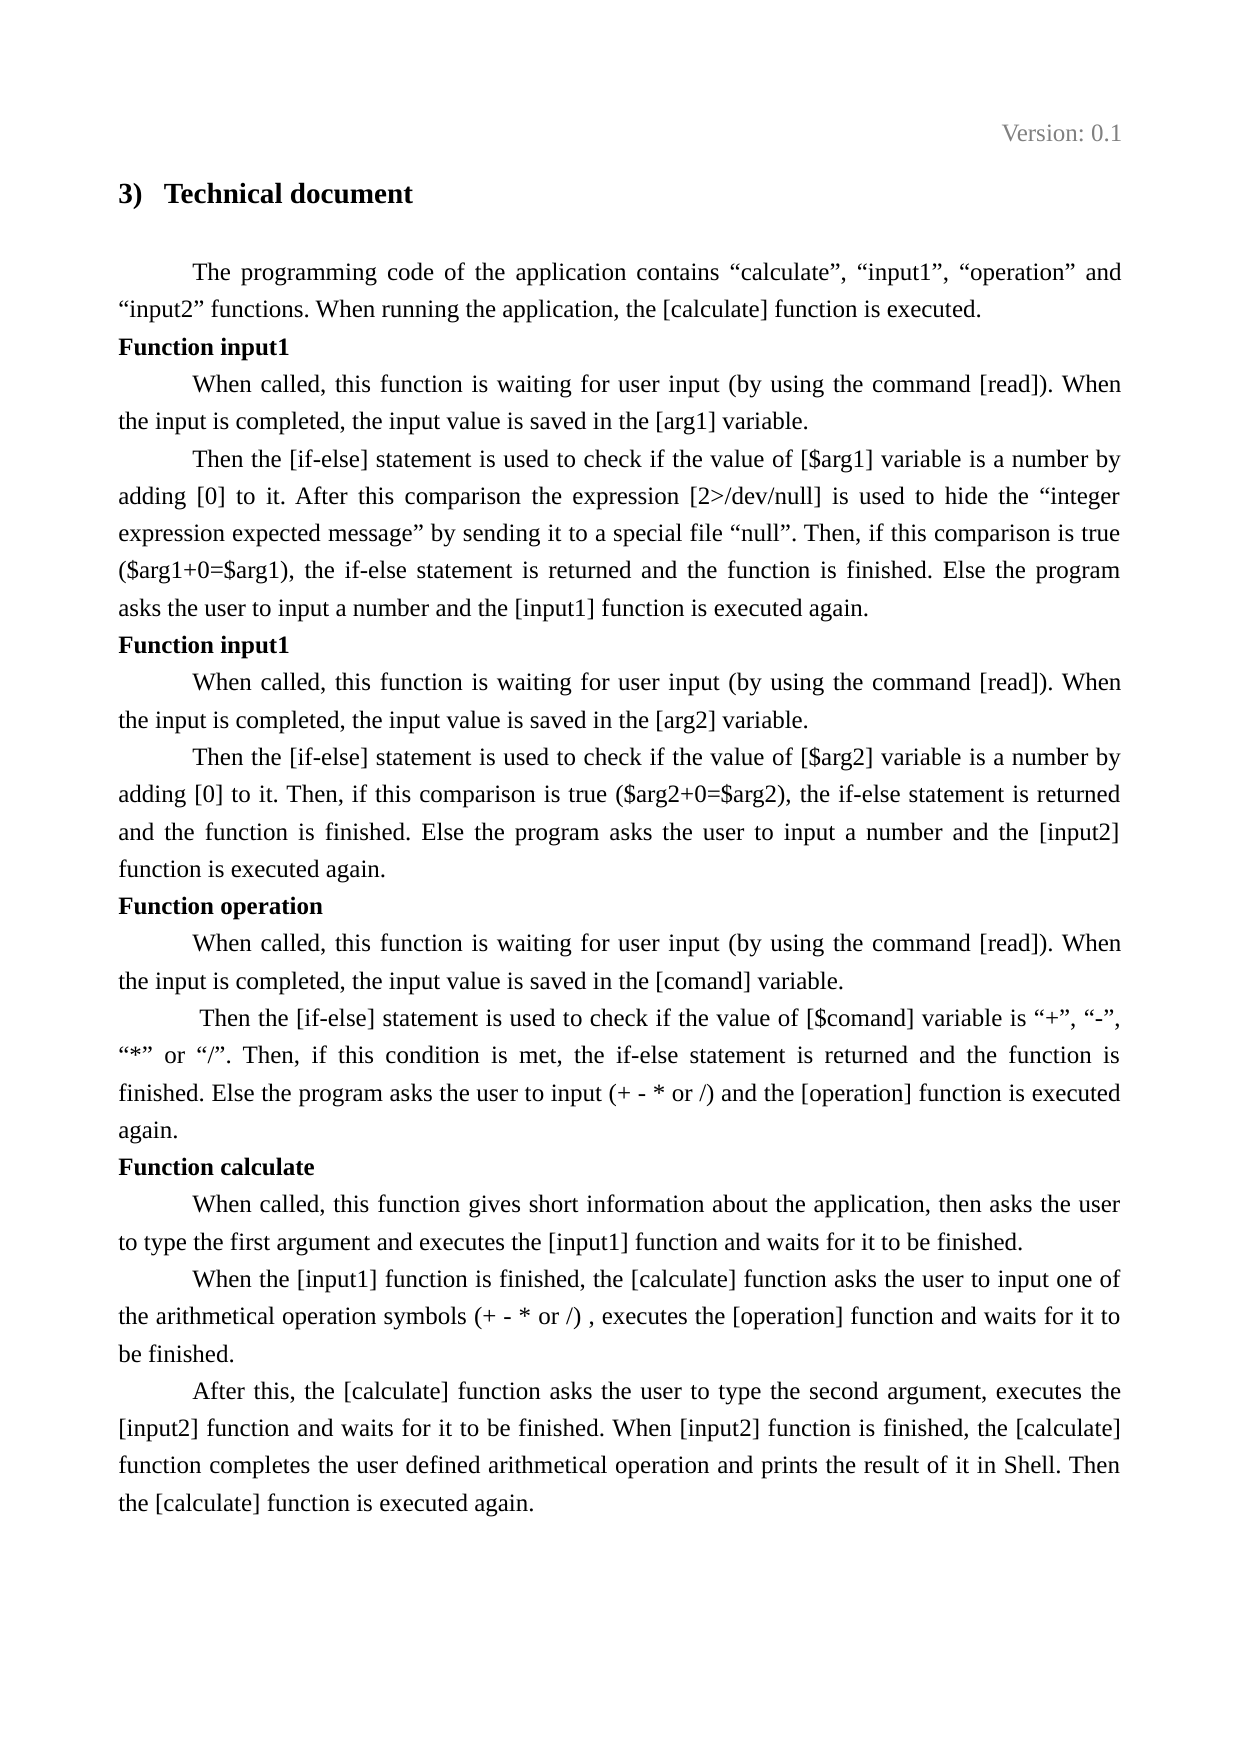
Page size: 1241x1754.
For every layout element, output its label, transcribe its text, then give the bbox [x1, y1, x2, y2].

text Then the [if-else] statement is used to check if the value of [$arg1] variable is a number by adding [0] to it. After this comparison the expression [2>/dev/null] is used to hide the “integer expression expected message” by sending it to a special file “null”. Then, if this comparison is true ($arg1+0=$arg1), the if-else statement is returned and the function is finished. Else the program asks the user to input a number and the [input1] function is executed again. [118, 444, 1122, 622]
text When the [input1] function is finished, the [calculate] function asks the user to input one of the arithmetical operation symbols (+ - * or /) , executes the [operation] function and waits for it to be finished. [118, 1264, 1122, 1367]
text When called, this function gives short information about the application, then asks the user to type the first argument and executes the [input1] function and waits for it to be finished. [118, 1189, 1122, 1256]
text Function input1 [118, 630, 1122, 659]
text Function input1 [118, 332, 1122, 361]
text Function operation [118, 891, 1122, 920]
text After this, the [calculate] function asks the user to type the second argument, executes the [input2] function and waits for it to be finished. When [input2] function is finished, the [calculate] function completes the user defined arithmetical operation and prints the result of it in Shell. Then the [calculate] function is executed again. [118, 1376, 1122, 1517]
text Then the [if-else] statement is used to check if the value of [$arg2] variable is a number by adding [0] to it. Then, if this comparison is true ($arg2+0=$arg2), the if-else statement is returned and the function is finished. Else the program asks the user to input a number and the [input2] function is executed again. [118, 742, 1122, 883]
text 3) Technical document [118, 176, 1122, 210]
text When called, this function is waiting for user input (by using the command [read]). When the input is completed, the input value is saved in the [arg2] variable. [118, 667, 1122, 733]
text The programming code of the application contains “calculate”, “input1”, “operation” and “input2” functions. When running the application, the [calculate] function is executed. [118, 257, 1122, 323]
text When called, this function is waiting for user input (by using the command [read]). When the input is completed, the input value is saved in the [arg1] variable. [118, 369, 1122, 435]
text When called, this function is waiting for user input (by using the command [read]). When the input is completed, the input value is saved in the [comand] variable. [118, 928, 1122, 994]
text Then the [if-else] statement is used to check if the value of [$comand] variable is “+”, “-”, “*” or “/”. Then, if this condition is met, the if-else statement is returned and the function is finished. Else the program asks the user to input (+ - * or /) and the [operation] function is executed again. [118, 1003, 1122, 1144]
text Function calculate [118, 1152, 1122, 1181]
